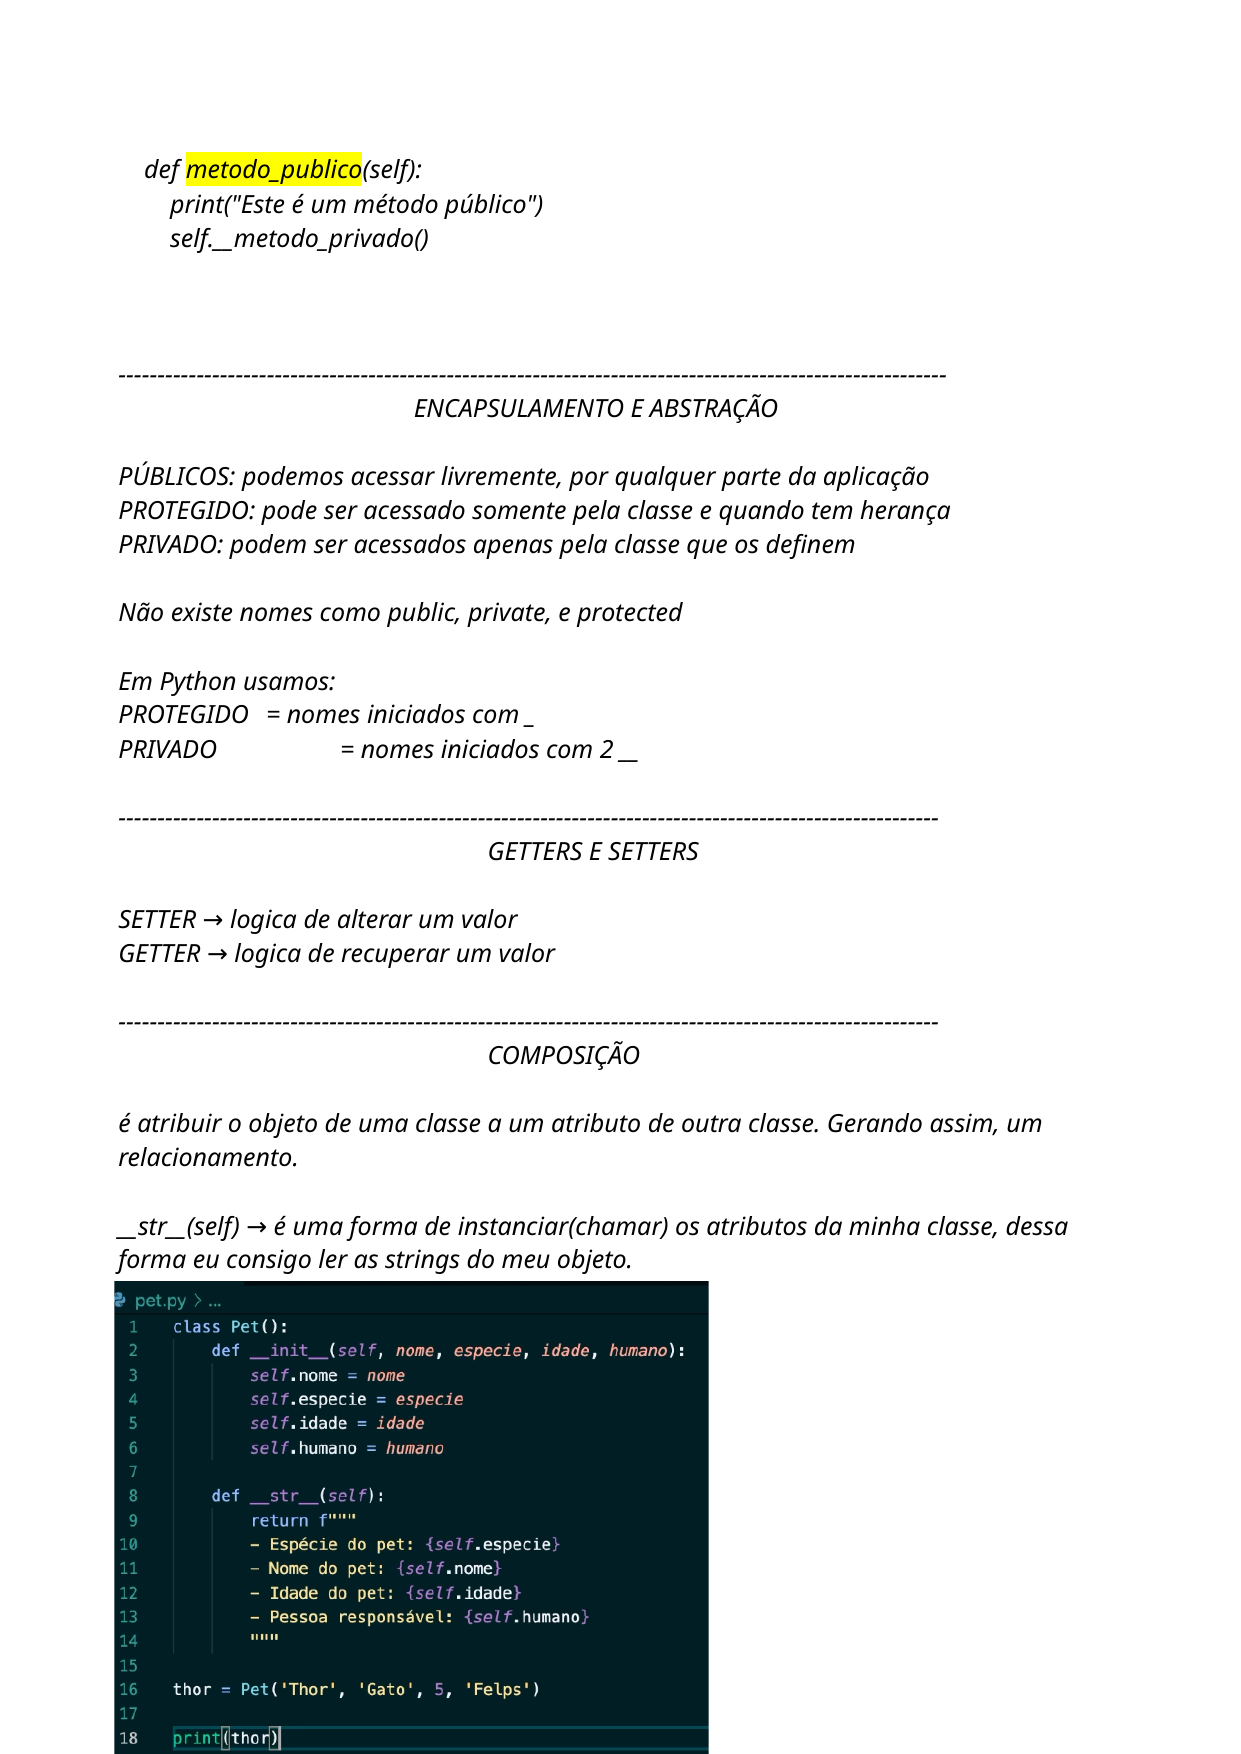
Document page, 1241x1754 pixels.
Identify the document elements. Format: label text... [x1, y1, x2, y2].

text PROTEGIDO: pode ser acessado somente pela classe e quando tem herança [118, 493, 1122, 527]
text --------------------------------------------------------------------------------------------------------- [118, 799, 1122, 833]
text __str__(self) → é uma forma de instanciar(chamar) os atributos da minha classe, dessa forma eu consigo ler as strings do meu objeto. [118, 1208, 1122, 1276]
text def metodo_publico(self): [118, 152, 1122, 186]
text GETTERS E SETTERS [118, 833, 1122, 867]
text SETTER → logica de alterar um valor [118, 902, 1122, 936]
text PRIVADO = nomes iniciados com 2 __ [118, 731, 1122, 765]
text PÚBLICOS: podemos acessar livremente, por qualquer parte da aplicação [118, 459, 1122, 493]
text self.__metodo_privado() [118, 220, 1122, 254]
text Não existe nomes como public, private, e protected [118, 595, 1122, 629]
text COMPOSIÇÃO [118, 1038, 1122, 1072]
text Em Python usamos: [118, 663, 1122, 697]
text PRIVADO: podem ser acessados apenas pela classe que os definem [118, 527, 1122, 561]
text print("Este é um método público") [118, 186, 1122, 220]
text --------------------------------------------------------------------------------------------------------- [118, 1004, 1122, 1038]
text GETTER → logica de recuperar um valor [118, 936, 1122, 970]
text ---------------------------------------------------------------------------------------------------------- [118, 357, 1122, 391]
picture [114, 1281, 709, 1754]
text é atribuir o objeto de uma classe a um atributo de outra classe. Gerando assim, um relacionamento. [118, 1106, 1122, 1174]
text ENCAPSULAMENTO E ABSTRAÇÃO [118, 391, 1122, 425]
text PROTEGIDO = nomes iniciados com _ [118, 697, 1122, 731]
